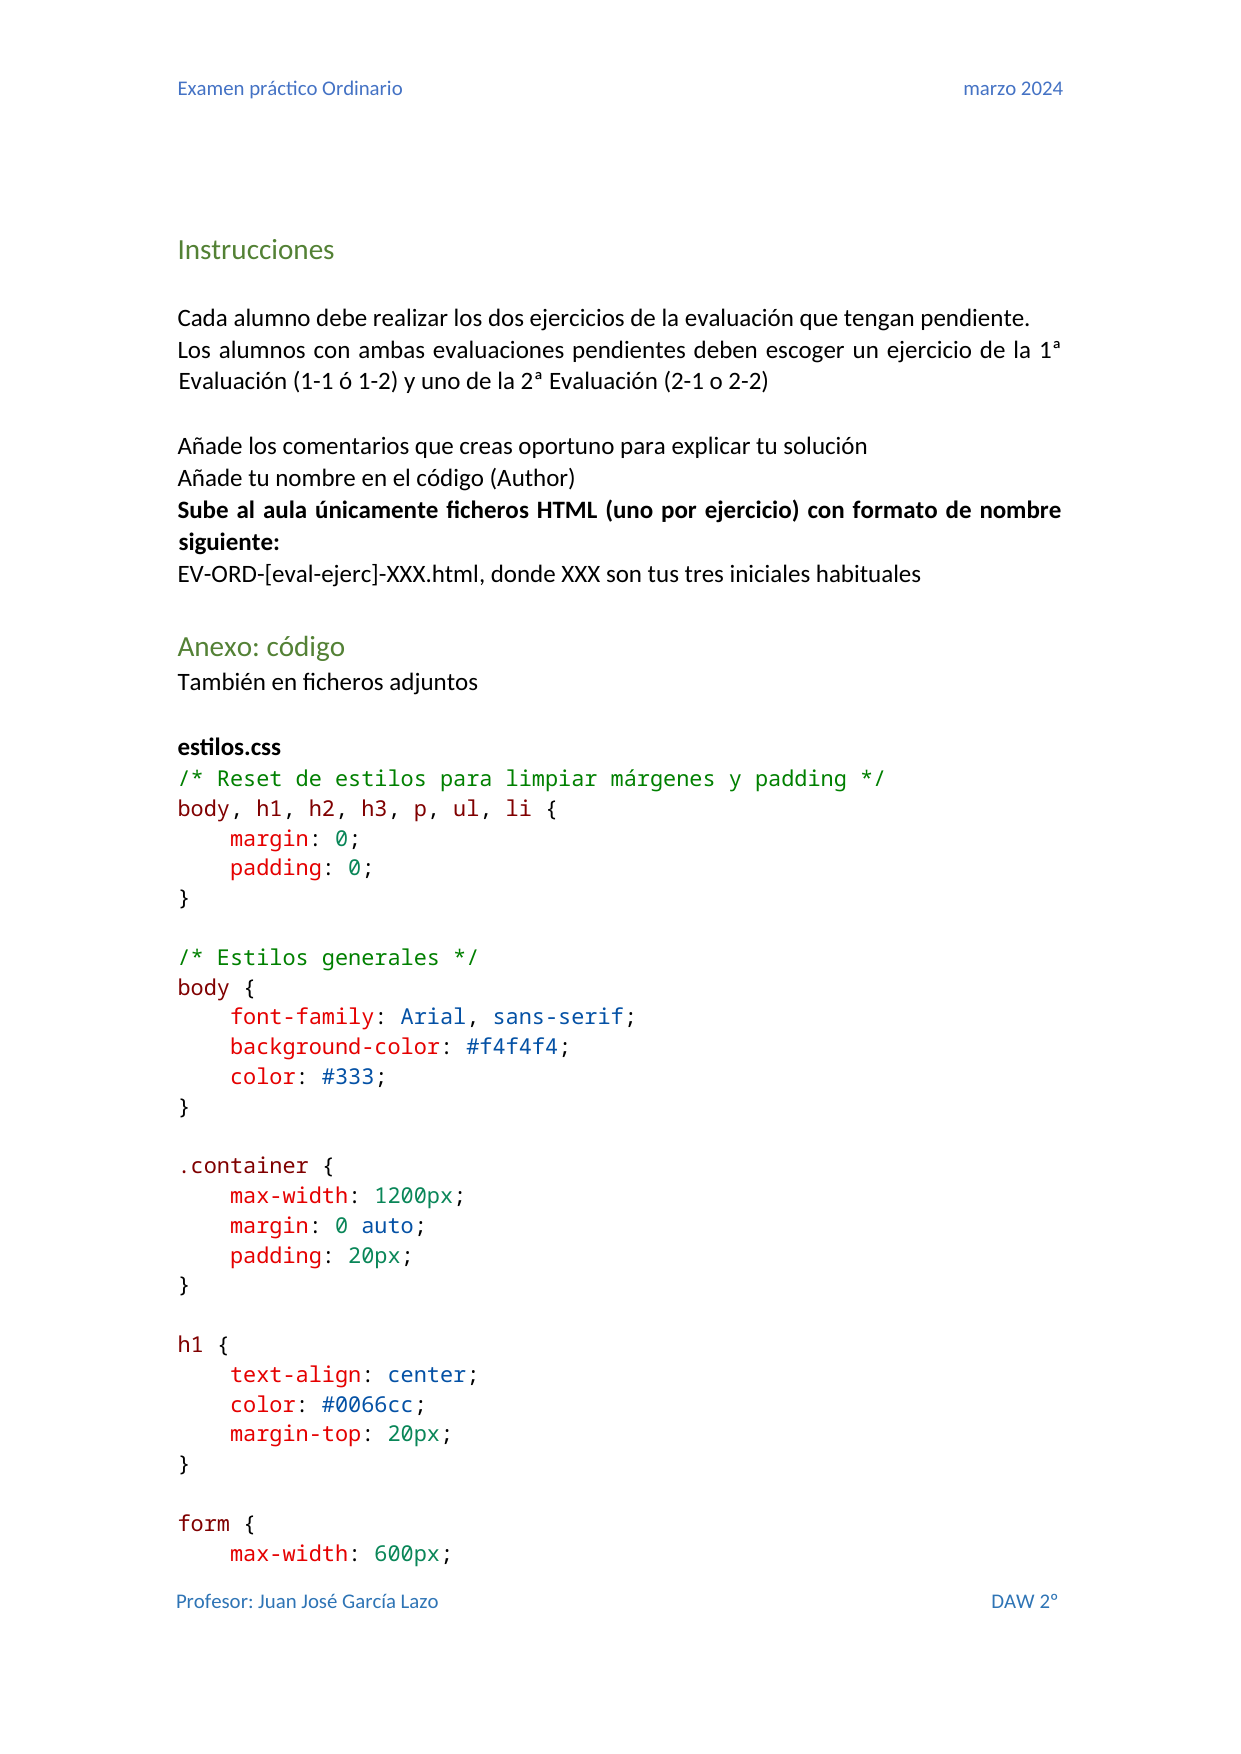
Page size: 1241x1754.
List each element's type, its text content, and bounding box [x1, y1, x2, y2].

text text-align: center; [177, 1359, 1063, 1388]
text margin: 0; [177, 822, 1063, 852]
text padding: 0; [177, 852, 1063, 882]
subtitle Instrucciones [177, 231, 1063, 267]
text .container { [177, 1150, 1063, 1180]
text color: #0066cc; [177, 1388, 1063, 1418]
text padding: 20px; [177, 1239, 1063, 1269]
text EV-ORD-[eval-ejerc]-XXX.html, donde XXX son tus tres iniciales habituales [177, 558, 1063, 589]
subtitle Anexo: código [177, 628, 1063, 664]
text background-color: #f4f4f4; [177, 1031, 1063, 1061]
text h1 { [177, 1329, 1063, 1359]
text Los alumnos con ambas evaluaciones pendientes deben escoger un ejercicio de la 1ª Evaluación (1-1 ó 1-2) y uno de la 2ª Evaluación (2-1 o 2-2) [177, 334, 1063, 396]
text } [177, 1269, 1063, 1299]
text } [177, 1091, 1063, 1120]
text body { [177, 971, 1063, 1001]
text Cada alumno debe realizar los dos ejercicios de la evaluación que tengan pendiente. [177, 302, 1063, 332]
text body, h1, h2, h3, p, ul, li { [177, 793, 1063, 822]
text /* Reset de estilos para limpiar márgenes y padding */ [177, 763, 1063, 793]
text Sube al aula únicamente ficheros HTML (uno por ejercicio) con formato de nombre siguiente: [177, 494, 1063, 556]
text } [177, 1448, 1063, 1478]
text color: #333; [177, 1061, 1063, 1091]
text } [177, 882, 1063, 912]
text form { [177, 1508, 1063, 1537]
text Añade tu nombre en el código (Author) [177, 462, 1063, 493]
text margin-top: 20px; [177, 1418, 1063, 1448]
text También en ficheros adjuntos [177, 666, 1063, 697]
text max-width: 1200px; [177, 1180, 1063, 1210]
text font-family: Arial, sans-serif; [177, 1001, 1063, 1031]
text max-width: 600px; [177, 1537, 1063, 1567]
text margin: 0 auto; [177, 1210, 1063, 1239]
text Añade los comentarios que creas oportuno para explicar tu solución [177, 430, 1063, 460]
text /* Estilos generales */ [177, 942, 1063, 971]
text estilos.css [177, 731, 1063, 761]
